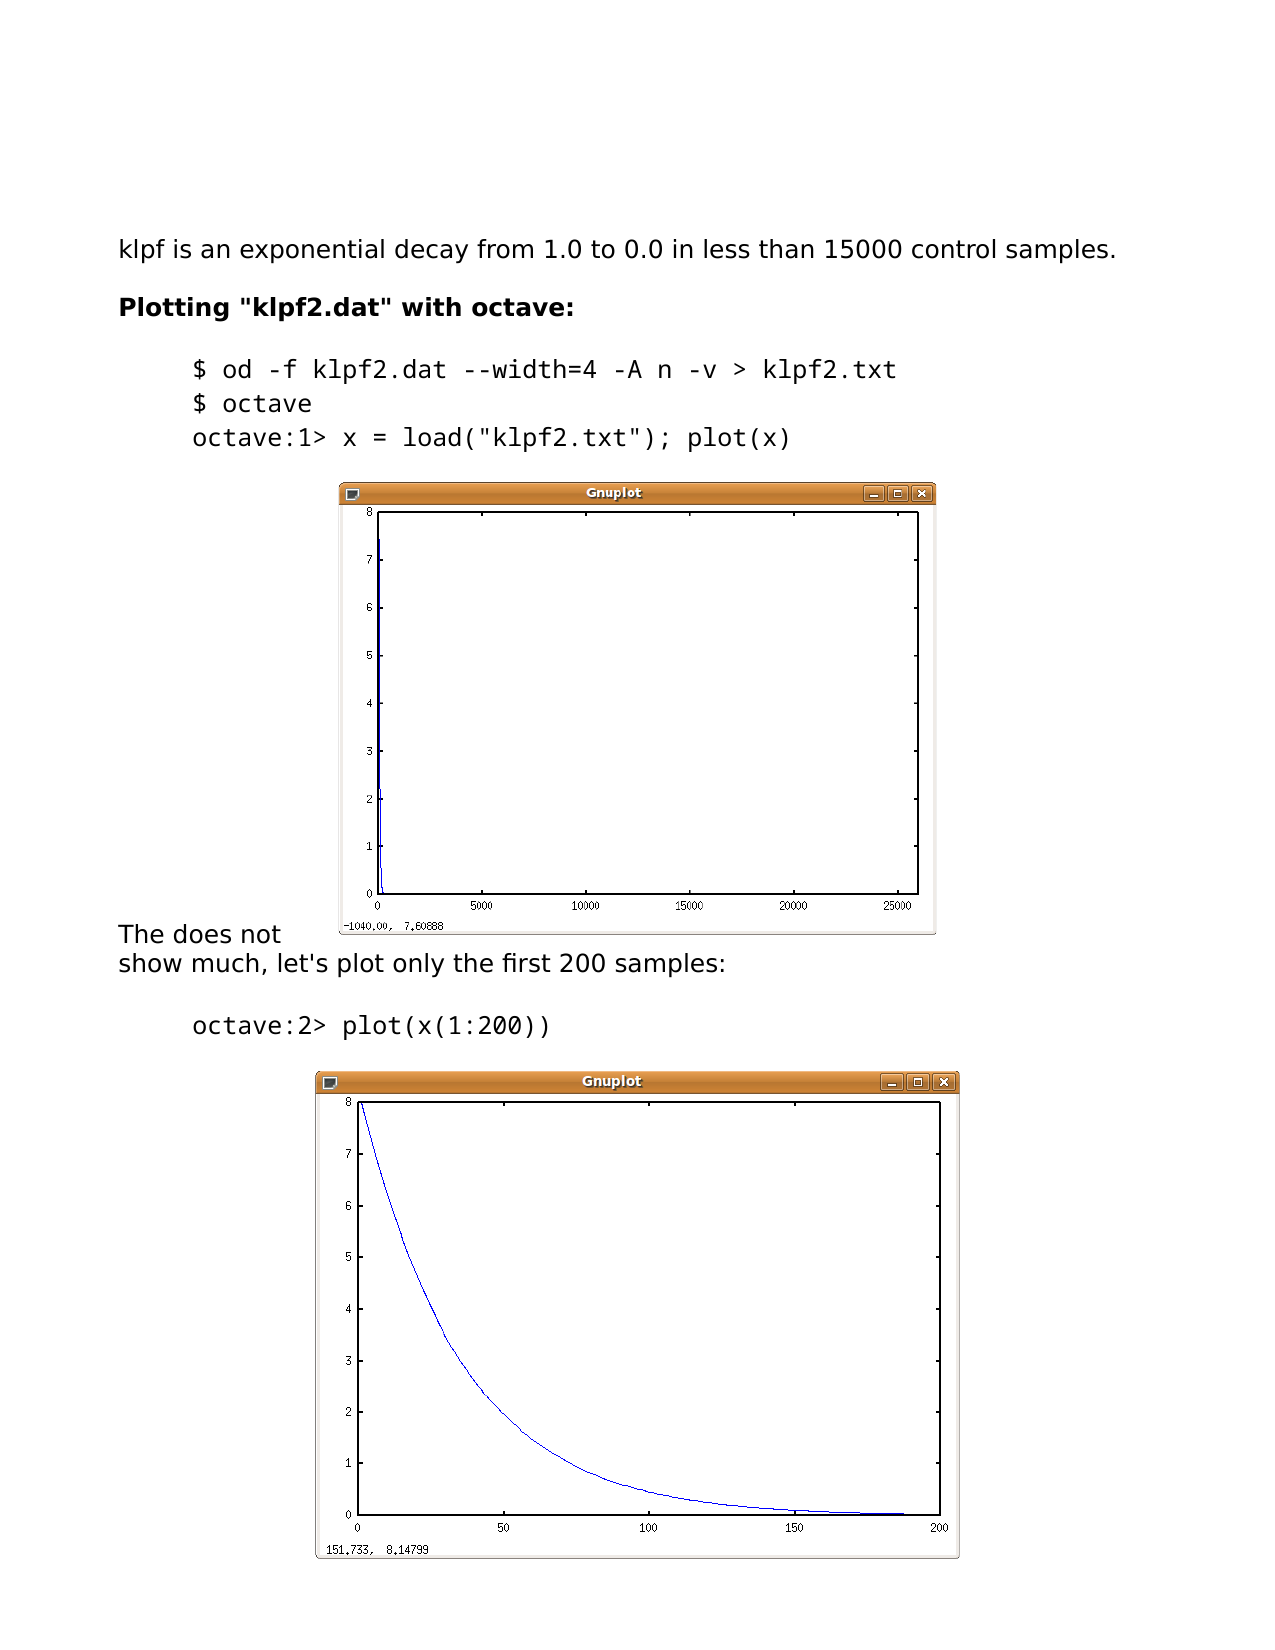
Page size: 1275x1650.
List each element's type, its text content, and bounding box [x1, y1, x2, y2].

text klpf is an exponential decay from 1.0 to 0.0 in less than 15000 control samples. [118, 235, 1157, 264]
text octave:2> plot(x(1:200)) [118, 1008, 1157, 1042]
text Plotting "klpf2.dat" with octave: [118, 293, 1157, 322]
picture [338, 482, 937, 935]
text The does not show much, let's plot only the first 200 samples: [118, 920, 1157, 979]
text octave:1> x = load("klpf2.txt"); plot(x) [118, 419, 1157, 454]
text $ octave [118, 386, 1157, 419]
text $ od -f klpf2.dat --width=4 -A n -v > klpf2.txt [118, 351, 1157, 386]
picture [315, 1071, 960, 1559]
